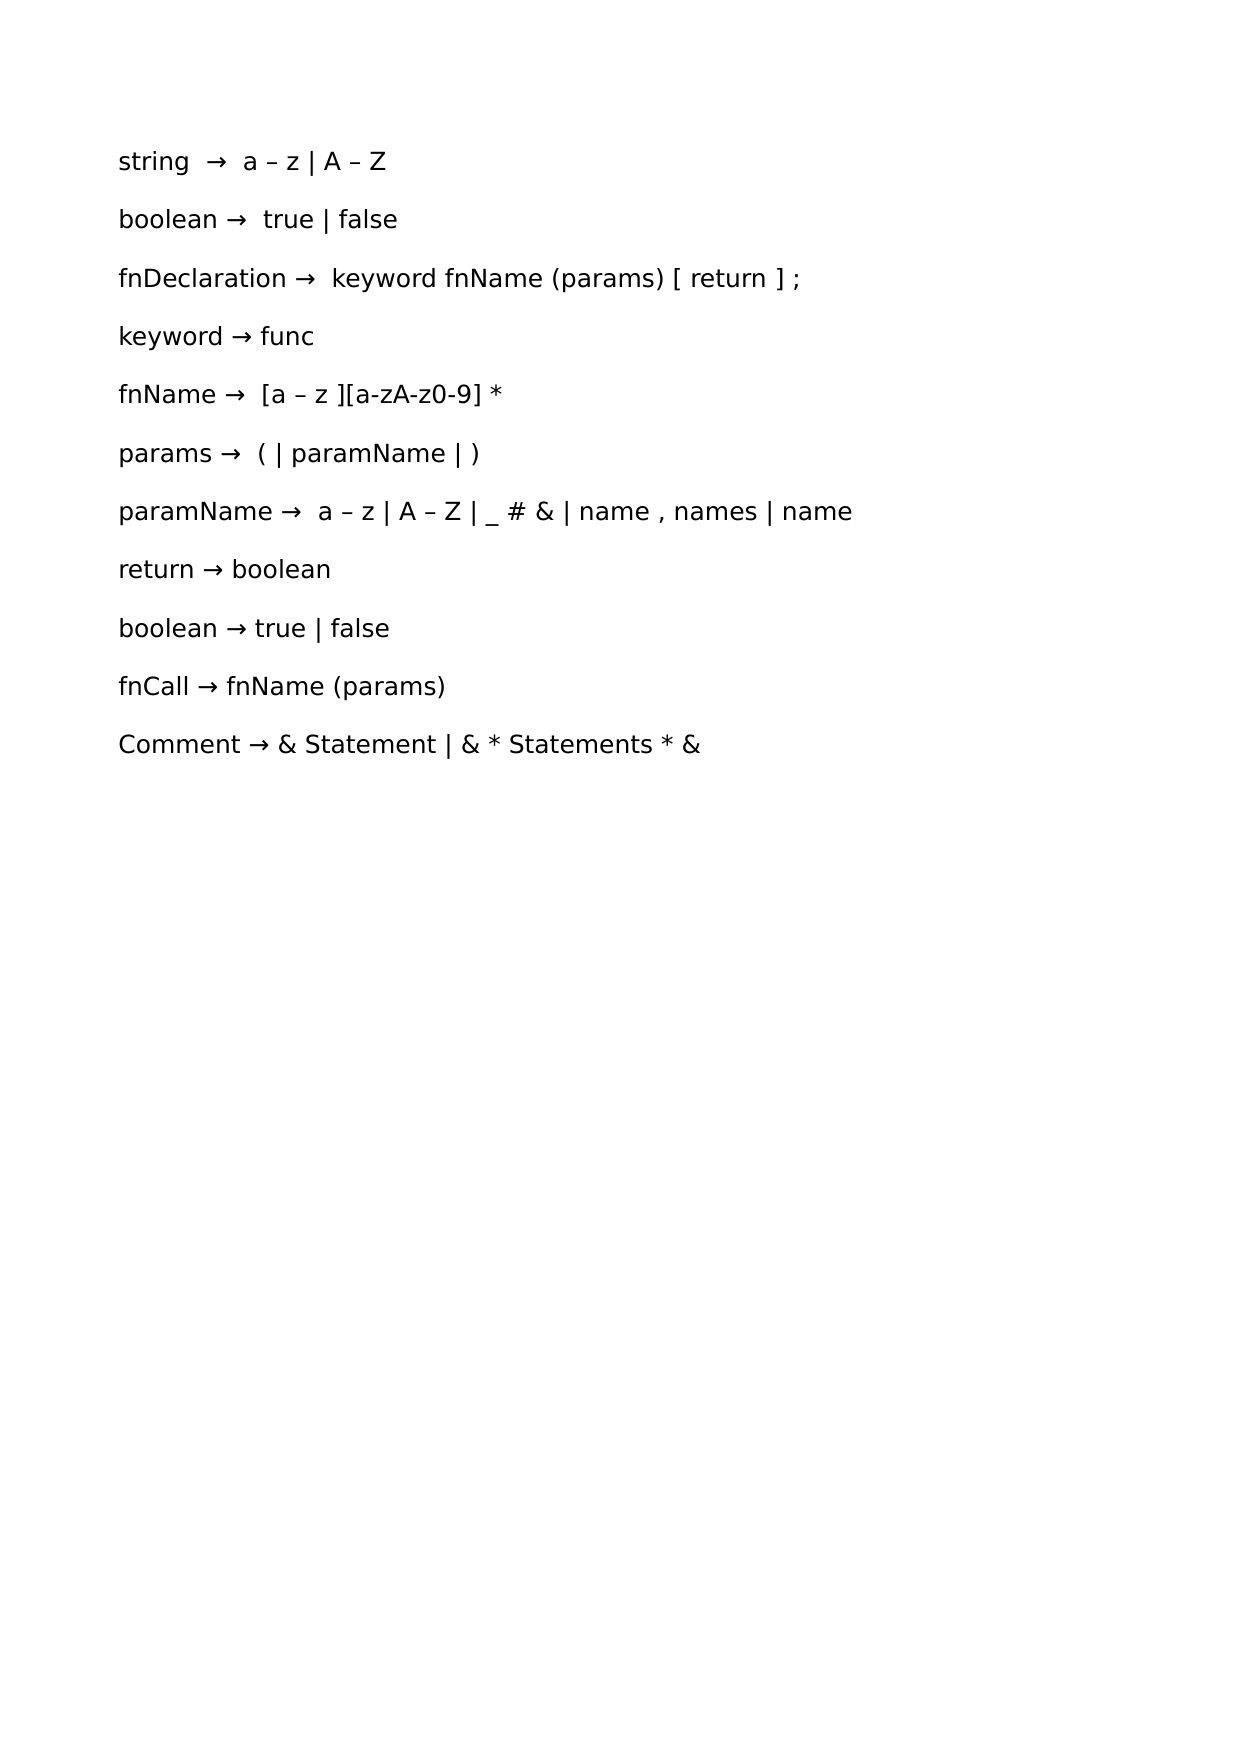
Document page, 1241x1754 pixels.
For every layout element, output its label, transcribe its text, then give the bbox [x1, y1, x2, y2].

text boolean → true | false [118, 206, 1122, 235]
text string → a – z | A – Z [118, 147, 1122, 176]
text Comment → & Statement | & * Statements * & [118, 731, 1122, 760]
text paramName → a – z | A – Z | _ # & | name , names | name [118, 497, 1122, 526]
text keyword → func [118, 322, 1122, 351]
text boolean → true | false [118, 614, 1122, 643]
text fnCall → fnName (params) [118, 672, 1122, 701]
text return → boolean [118, 556, 1122, 585]
text fnName → [a – z ][a-zA-z0-9] * [118, 381, 1122, 410]
text fnDeclaration → keyword fnName (params) [ return ] ; [118, 264, 1122, 293]
text params → ( | paramName | ) [118, 439, 1122, 468]
